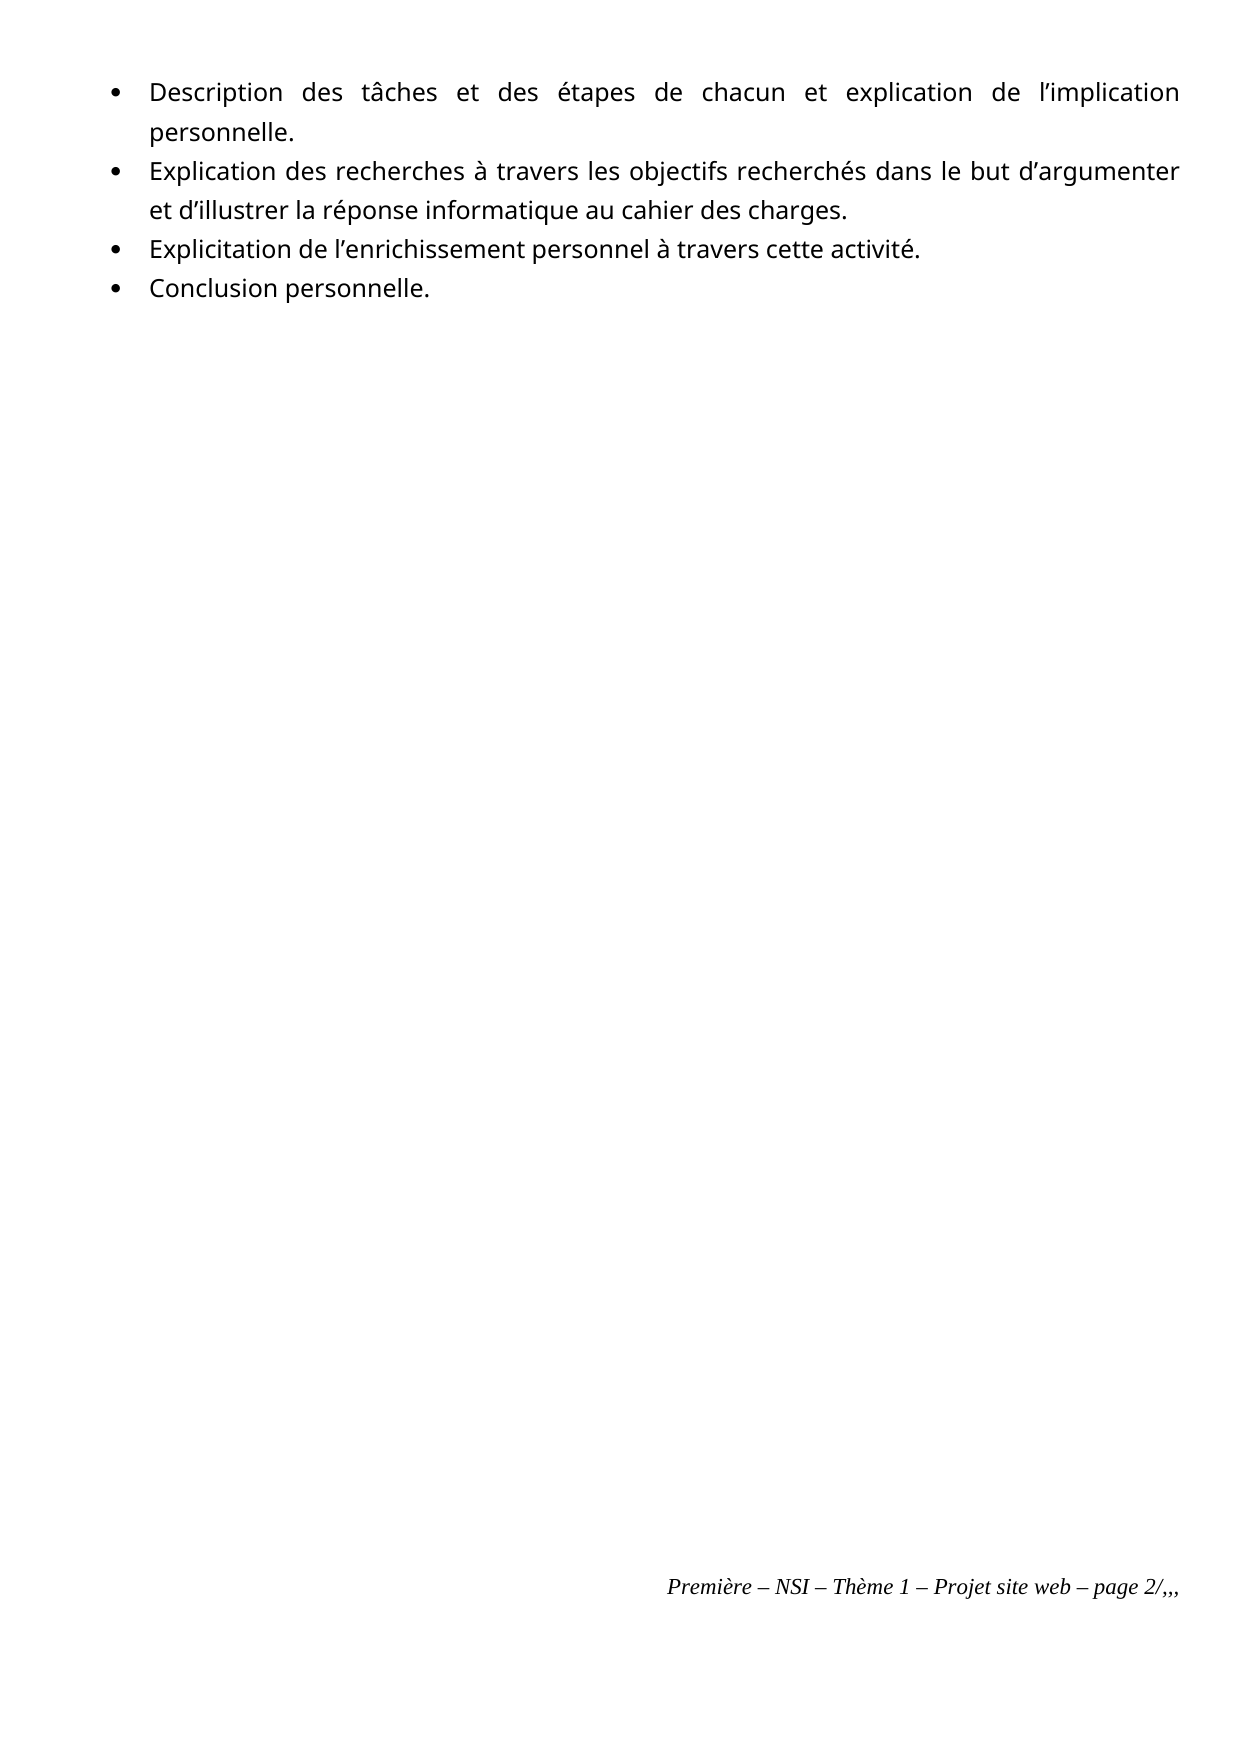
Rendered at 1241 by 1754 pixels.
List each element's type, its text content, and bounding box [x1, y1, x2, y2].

list Explication des recherches à travers les objectifs recherchés dans le but d’argumenter et d’illustrer la réponse informatique au cahier des charges. [111, 153, 1181, 227]
list Conclusion personnelle. [111, 271, 1181, 305]
list Explicitation de l’enrichissement personnel à travers cette activité. [111, 232, 1181, 266]
list Description des tâches et des étapes de chacun et explication de l’implication personnelle. [111, 75, 1181, 148]
